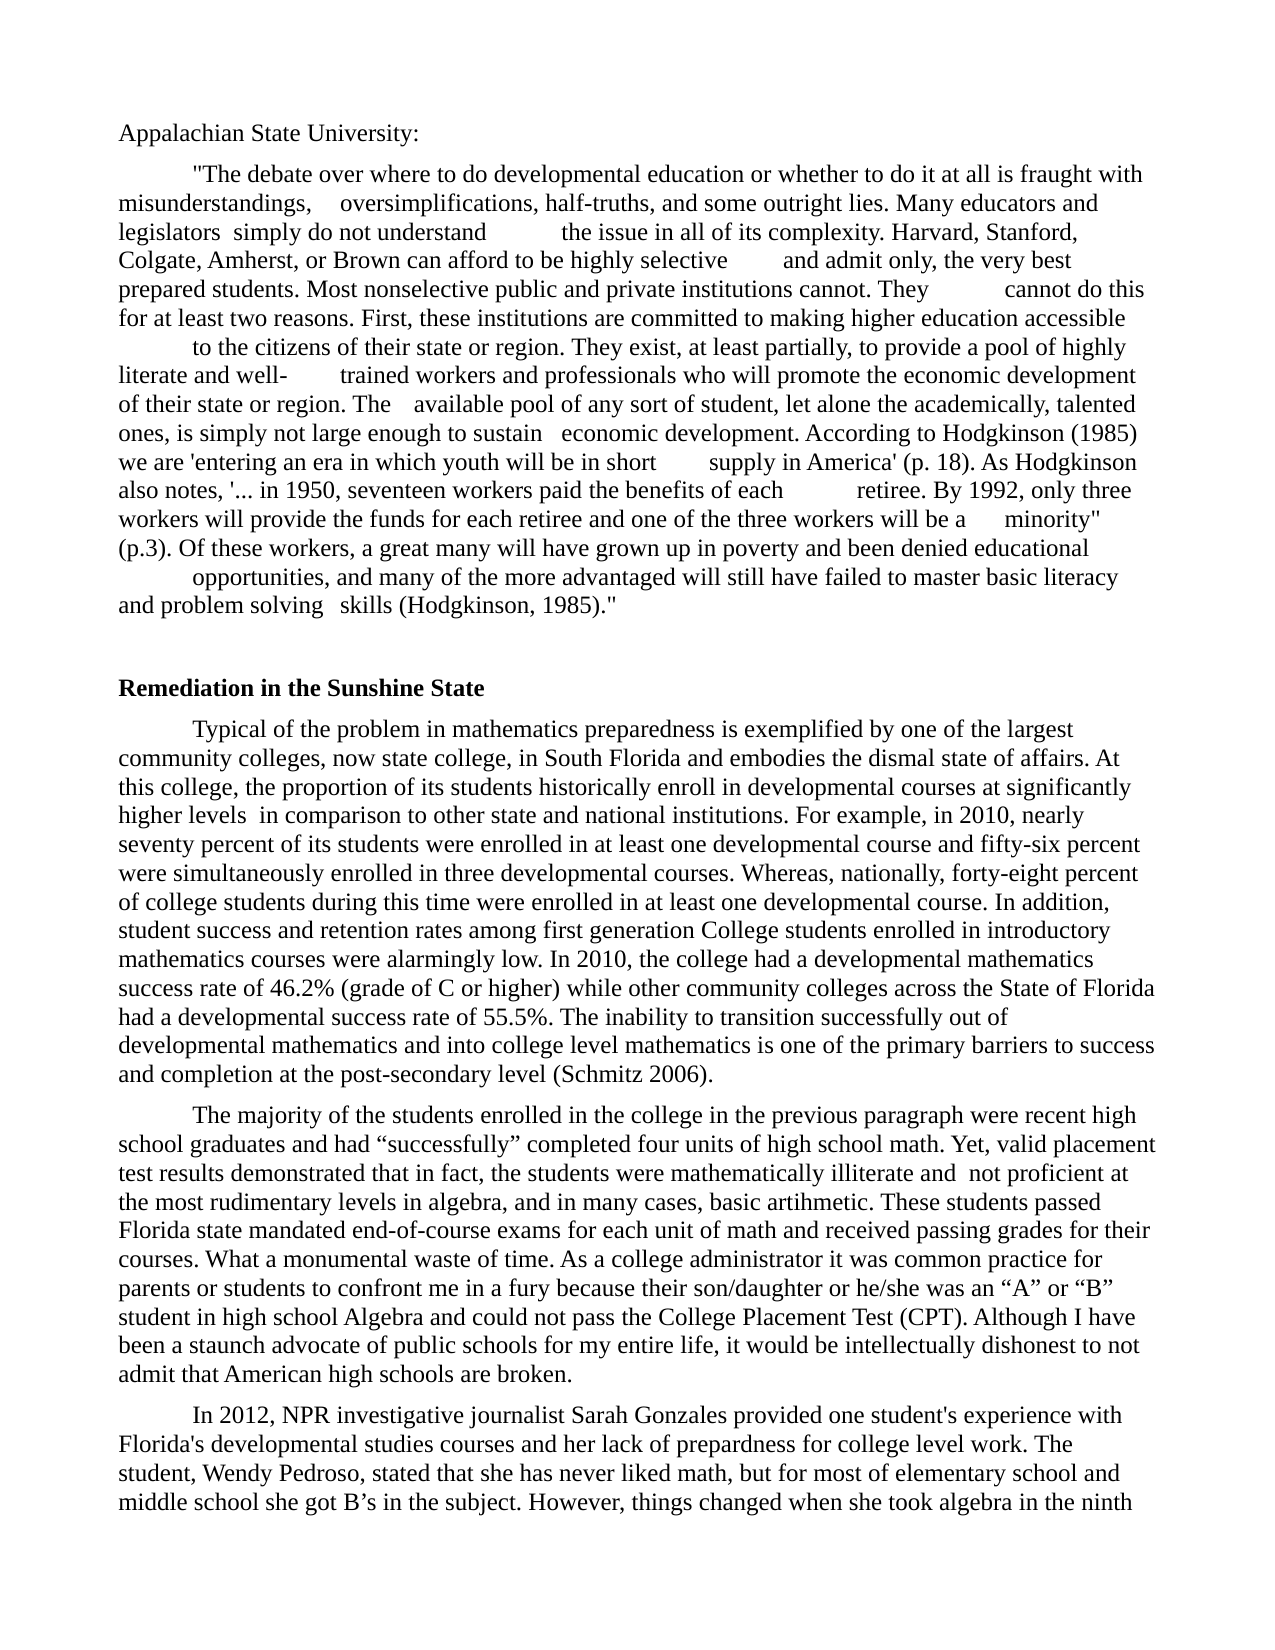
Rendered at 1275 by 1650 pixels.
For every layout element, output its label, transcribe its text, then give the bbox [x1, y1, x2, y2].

text Appalachian State University: [118, 118, 1157, 147]
text "The debate over where to do developmental education or whether to do it at all is fraught with misunderstandings, oversimplifications, half-truths, and some outright lies. Many educators and legislators simply do not understand the issue in all of its complexity. Harvard, Stanford, Colgate, Amherst, or Brown can afford to be highly selective and admit only, the very best prepared students. Most nonselective public and private institutions cannot. They cannot do this for at least two reasons. First, these institutions are committed to making higher education accessible to the citizens of their state or region. They exist, at least partially, to provide a pool of highly literate and well- trained workers and professionals who will promote the economic development of their state or region. The available pool of any sort of student, let alone the academically, talented ones, is simply not large enough to sustain economic development. According to Hodgkinson (1985) we are 'entering an era in which youth will be in short supply in America' (p. 18). As Hodgkinson also notes, '... in 1950, seventeen workers paid the benefits of each retiree. By 1992, only three workers will provide the funds for each retiree and one of the three workers will be a minority" (p.3). Of these workers, a great many will have grown up in poverty and been denied educational opportunities, and many of the more advantaged will still have failed to master basic literacy and problem solving skills (Hodgkinson, 1985)." [118, 159, 1157, 619]
text The majority of the students enrolled in the college in the previous paragraph were recent high school graduates and had “successfully” completed four units of high school math. Yet, valid placement test results demonstrated that in fact, the students were mathematically illiterate and not proficient at the most rudimentary levels in algebra, and in many cases, basic artihmetic. These students passed Florida state mandated end-of-course exams for each unit of math and received passing grades for their courses. What a monumental waste of time. As a college administrator it was common practice for parents or students to confront me in a fury because their son/daughter or he/she was an “A” or “B” student in high school Algebra and could not pass the College Placement Test (CPT). Although I have been a staunch advocate of public schools for my entire life, it would be intellectually dishonest to not admit that American high schools are broken. [118, 1101, 1157, 1388]
text In 2012, NPR investigative journalist Sarah Gonzales provided one student's experience with Florida's developmental studies courses and her lack of prepardness for college level work. The student, Wendy Pedroso, stated that she has never liked math, but for most of elementary school and middle school she got B’s in the subject. However, things changed when she took algebra in the ninth [118, 1401, 1157, 1516]
text Typical of the problem in mathematics preparedness is exemplified by one of the largest community colleges, now state college, in South Florida and embodies the dismal state of affairs. At this college, the proportion of its students historically enroll in developmental courses at significantly higher levels in comparison to other state and national institutions. For example, in 2010, nearly seventy percent of its students were enrolled in at least one developmental course and fifty-six percent were simultaneously enrolled in three developmental courses. Whereas, nationally, forty-eight percent of college students during this time were enrolled in at least one developmental course. In addition, student success and retention rates among first generation College students enrolled in introductory mathematics courses were alarmingly low. In 2010, the college had a developmental mathematics success rate of 46.2% (grade of C or higher) while other community colleges across the State of Florida had a developmental success rate of 55.5%. The inability to transition successfully out of developmental mathematics and into college level mathematics is one of the primary barriers to success and completion at the post-secondary level (Schmitz 2006). [118, 714, 1157, 1088]
text Remediation in the Sunshine State [118, 673, 1157, 702]
